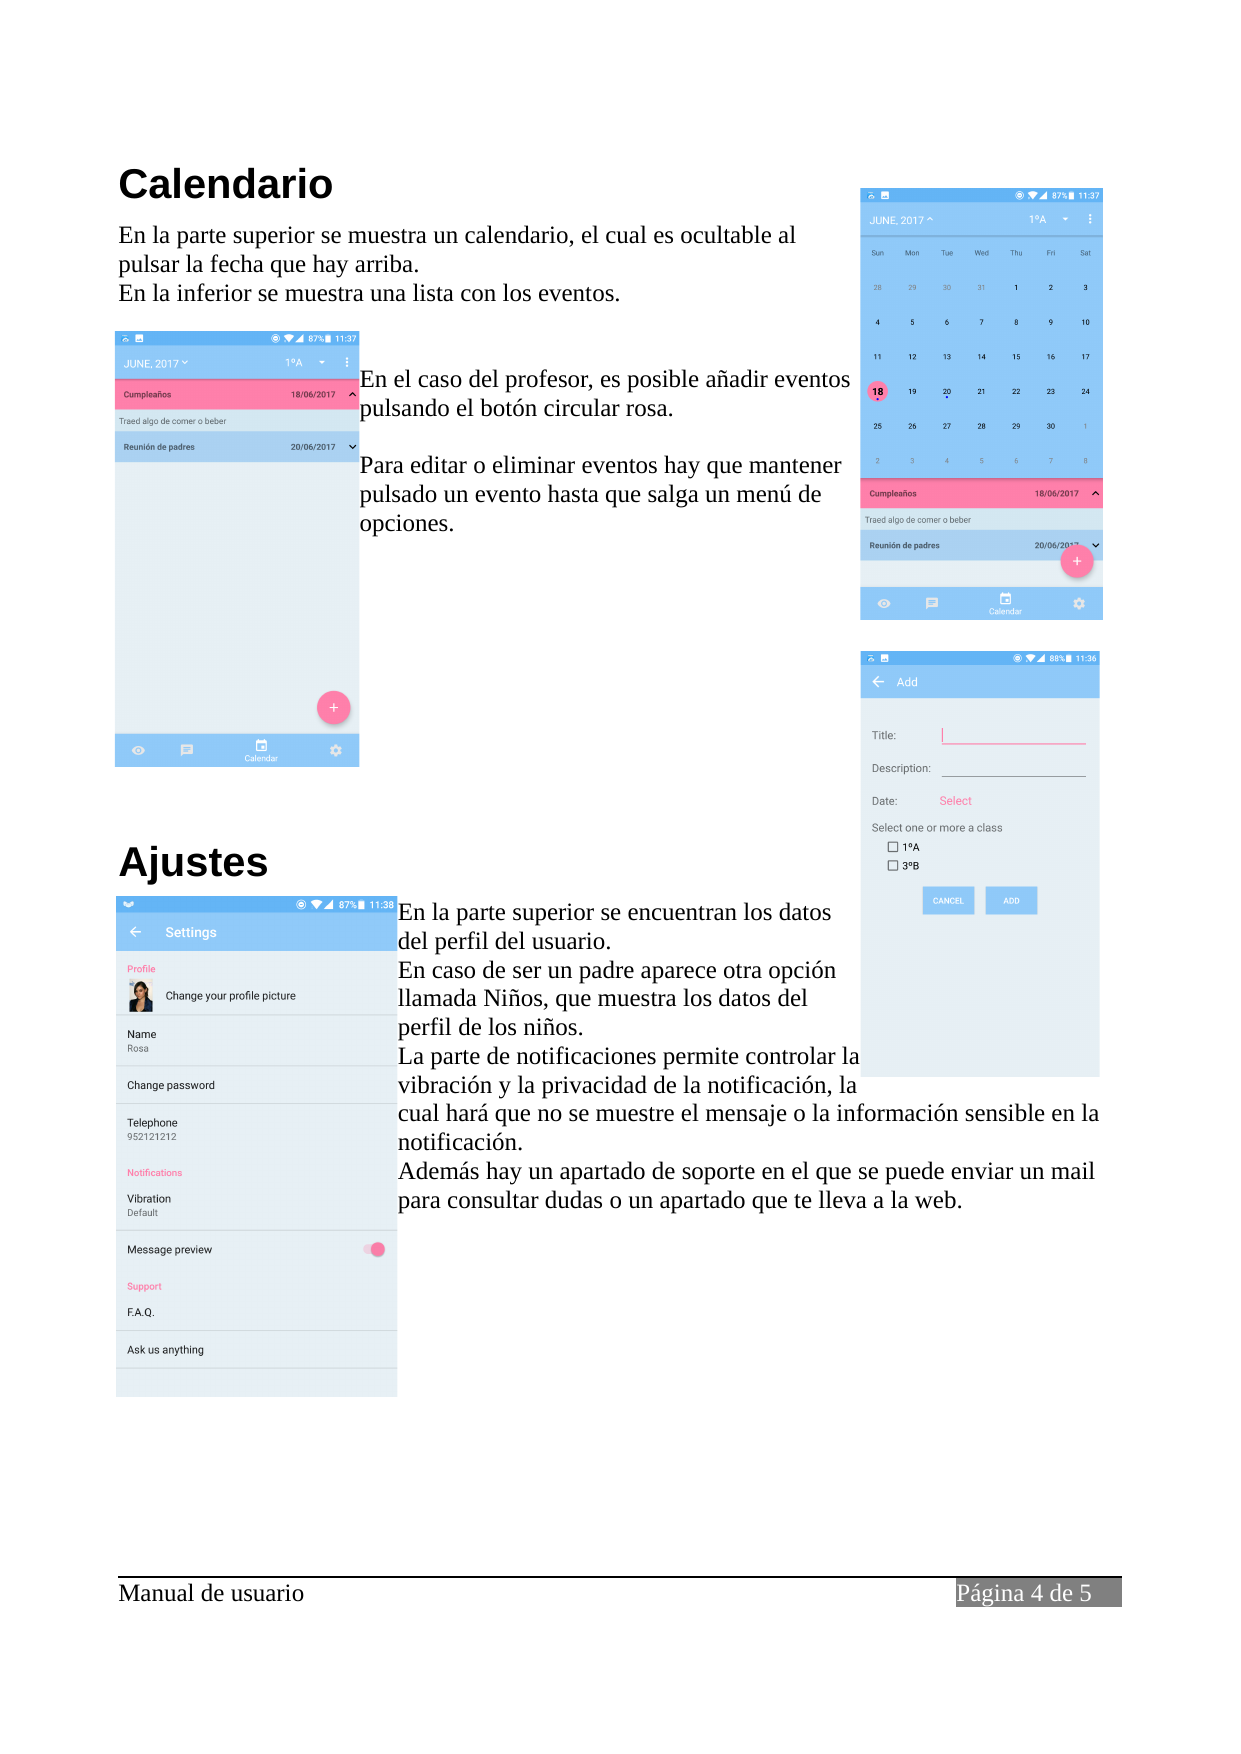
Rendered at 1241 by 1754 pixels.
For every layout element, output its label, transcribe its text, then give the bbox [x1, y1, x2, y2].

picture [860, 188, 1103, 620]
text Además hay un apartado de soporte en el que se puede enviar un mail para consultar dudas o un apartado que te lleva a la web. [398, 1156, 1122, 1213]
subtitle Ajustes [118, 837, 860, 885]
text En el caso del profesor, es posible añadir eventos pulsando el botón circular rosa. [360, 364, 860, 421]
picture [860, 651, 1100, 1077]
picture [114, 331, 360, 767]
picture [116, 896, 398, 1397]
text En la inferior se muestra una lista con los eventos. [118, 278, 860, 306]
text En la parte superior se muestra un calendario, el cual es ocultable al pulsar la fecha que hay arriba. [118, 220, 860, 278]
text Para editar o eliminar eventos hay que mantener pulsado un evento hasta que salga un menú de opciones. [360, 450, 860, 536]
subtitle [1100, 837, 1122, 885]
subtitle Calendario [118, 160, 1122, 208]
text En caso de ser un padre aparece otra opción llamada Niños, que muestra los datos del perfil de los niños. [398, 955, 860, 1041]
text La parte de notificaciones permite controlar la vibración y la privacidad de la notificación, la cual hará que no se muestre el mensaje o la información sensible en la notificación. [398, 1041, 1122, 1156]
text En la parte superior se encuentran los datos del perfil del usuario. [398, 897, 860, 955]
